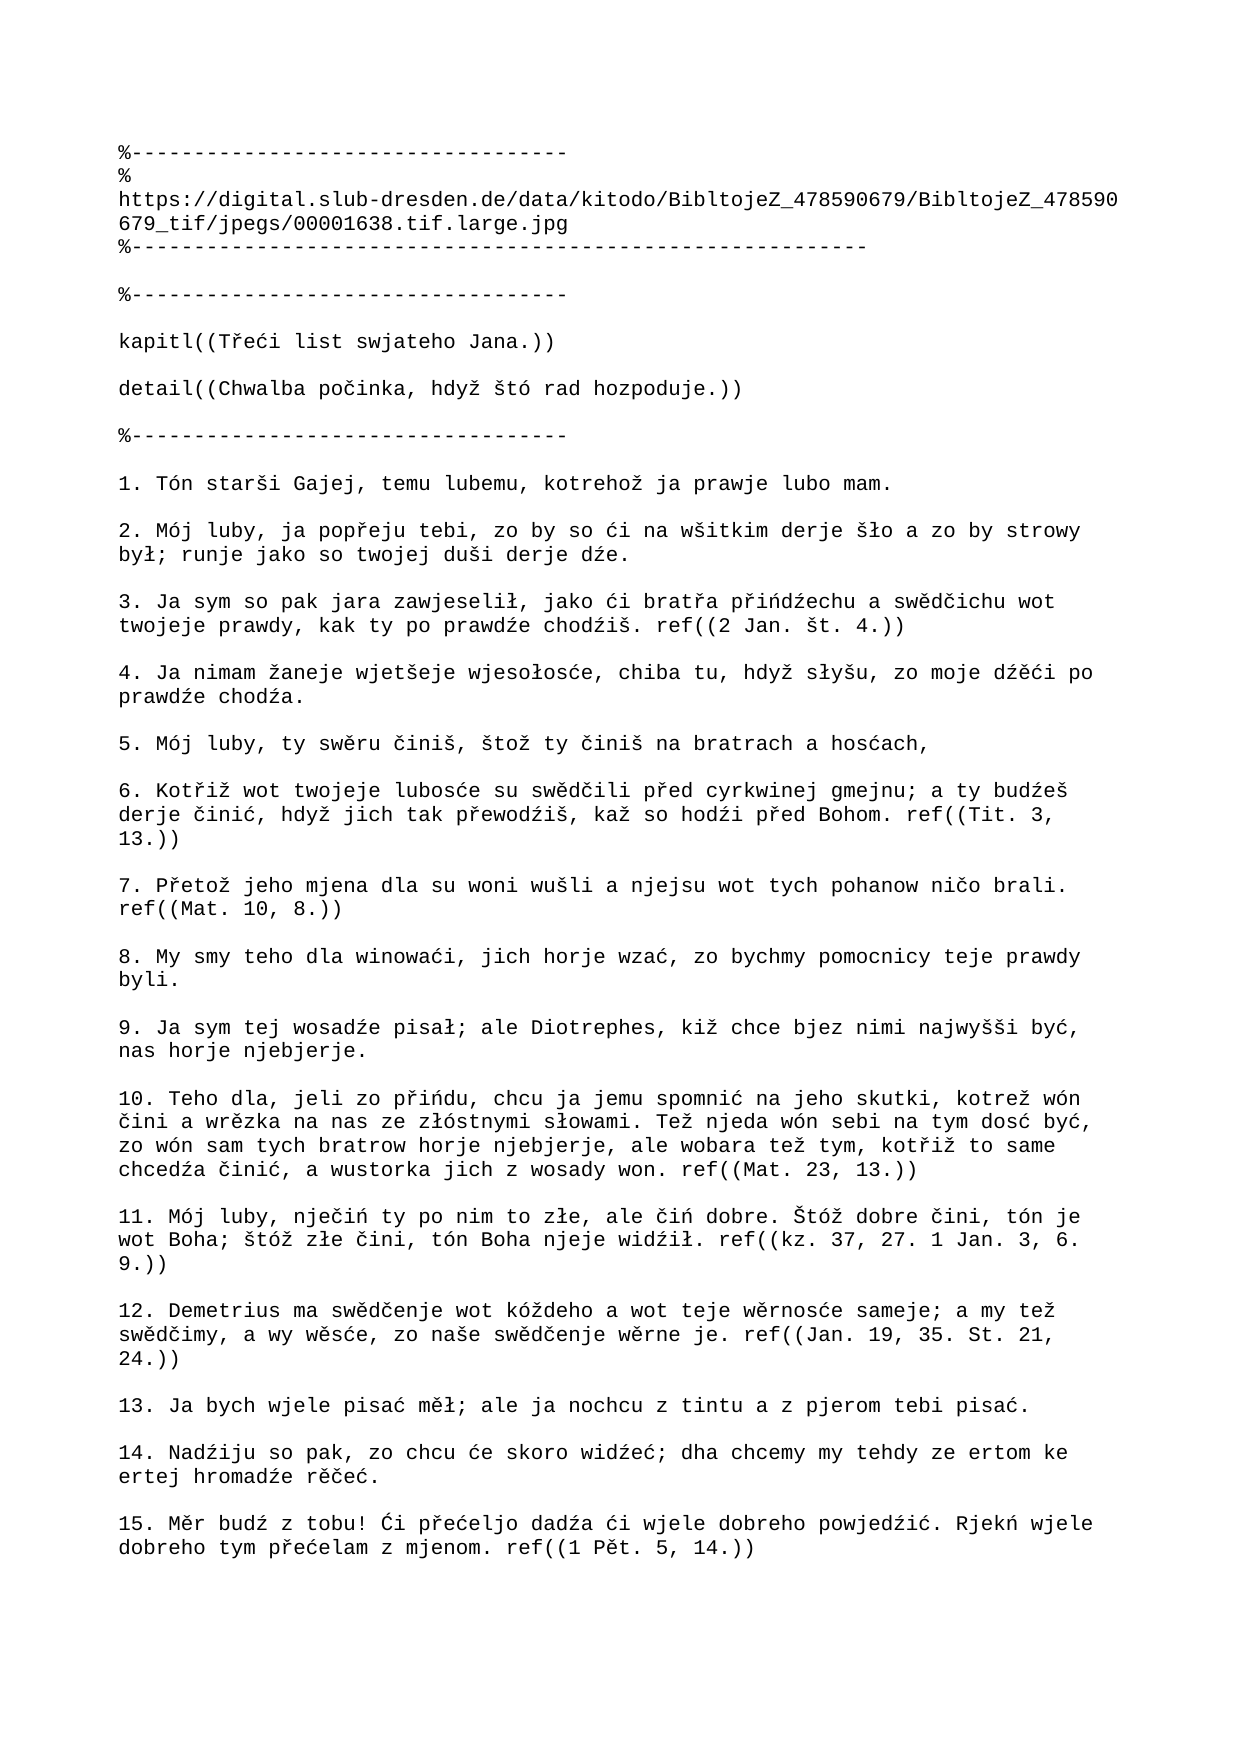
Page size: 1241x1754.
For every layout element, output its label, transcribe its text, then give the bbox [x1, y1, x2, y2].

text 15. Měr budź z tobu! Ći přećeljo dadźa ći wjele dobreho powjedźić. Rjekń wjele dobreho tym přećelam z mjenom. ref((1 Pět. 5, 14.)) [118, 1513, 1122, 1561]
text 3. Ja sym so pak jara zawjeselił, jako ći bratřa přińdźechu a swědčichu wot twojeje prawdy, kak ty po prawdźe chodźiš. ref((2 Jan. št. 4.)) [118, 591, 1122, 638]
text detail((Chwalba počinka, hdyž štó rad hozpoduje.)) [118, 378, 1122, 402]
text 14. Nadźiju so pak, zo chcu će skoro widźeć; dha chcemy my tehdy ze ertom ke ertej hromadźe rěčeć. [118, 1442, 1122, 1489]
text 8. My smy teho dla winowaći, jich horje wzać, zo bychmy pomocnicy teje prawdy byli. [118, 946, 1122, 993]
text %----------------------------------- [118, 426, 1122, 449]
text % https://digital.slub-dresden.de/data/kitodo/BibltojeZ_478590679/BibltojeZ_478590679_tif/jpegs/00001638.tif.large.jpg [118, 165, 1122, 236]
text kapitl((Třeći list swjateho Jana.)) [118, 331, 1122, 354]
text 5. Mój luby, ty swěru činiš, štož ty činiš na bratrach a hosćach, [118, 733, 1122, 757]
text 7. Přetož jeho mjena dla su woni wušli a njejsu wot tych pohanow ničo brali. ref((Mat. 10, 8.)) [118, 875, 1122, 922]
text 13. Ja bych wjele pisać měł; ale ja nochcu z tintu a z pjerom tebi pisać. [118, 1395, 1122, 1419]
text %----------------------------------- [118, 142, 1122, 165]
text 9. Ja sym tej wosadźe pisał; ale Diotrephes, kiž chce bjez nimi najwyšši być, nas horje njebjerje. [118, 1017, 1122, 1064]
text %----------------------------------- [118, 284, 1122, 307]
text 1. Tón starši Gajej, temu lubemu, kotrehož ja prawje lubo mam. [118, 473, 1122, 496]
text 6. Kotřiž wot twojeje lubosće su swědčili před cyrkwinej gmejnu; a ty budźeš derje činić, hdyž jich tak přewodźiš, kaž so hodźi před Bohom. ref((Tit. 3, 13.)) [118, 780, 1122, 851]
text 12. Demetrius ma swědčenje wot kóždeho a wot teje wěrnosće sameje; a my tež swědčimy, a wy wěsće, zo naše swědčenje wěrne je. ref((Jan. 19, 35. St. 21, 24.)) [118, 1300, 1122, 1371]
text 10. Teho dla, jeli zo přińdu, chcu ja jemu spomnić na jeho skutki, kotrež wón čini a wrězka na nas ze złóstnymi słowami. Tež njeda wón sebi na tym dosć być, zo wón sam tych bratrow horje njebjerje, ale wobara tež tym, kotřiž to same chcedźa činić, a wustorka jich z wosady won. ref((Mat. 23, 13.)) [118, 1088, 1122, 1182]
text 11. Mój luby, nječiń ty po nim to złe, ale čiń dobre. Štóž dobre čini, tón je wot Boha; štóž złe čini, tón Boha njeje widźił. ref((kz. 37, 27. 1 Jan. 3, 6. 9.)) [118, 1206, 1122, 1277]
text %----------------------------------------------------------- [118, 236, 1122, 260]
text 2. Mój luby, ja popřeju tebi, zo by so ći na wšitkim derje šło a zo by strowy był; runje jako so twojej duši derje dźe. [118, 520, 1122, 567]
text 4. Ja nimam žaneje wjetšeje wjesołosće, chiba tu, hdyž słyšu, zo moje dźěći po prawdźe chodźa. [118, 662, 1122, 709]
